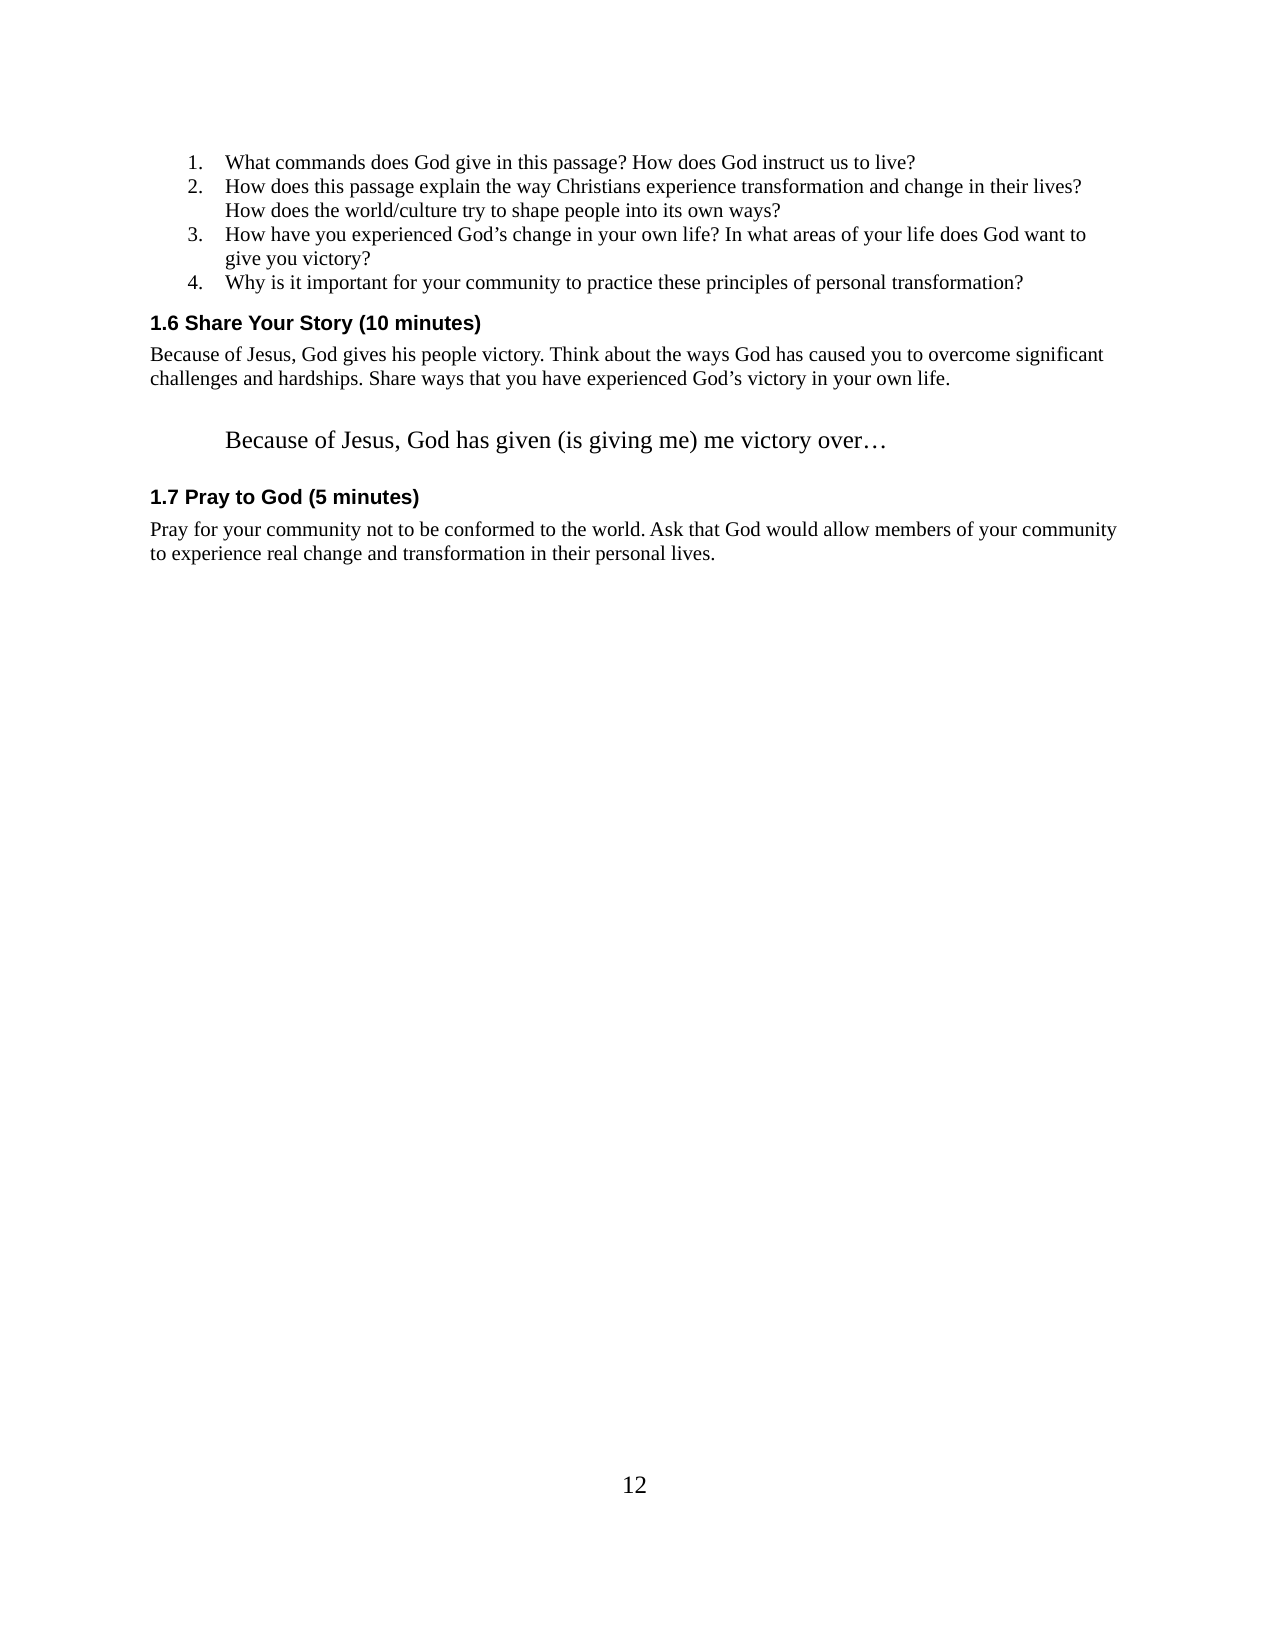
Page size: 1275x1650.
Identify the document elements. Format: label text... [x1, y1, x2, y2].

text Pray for your community not to be conformed to the world. Ask that God would allow members of your community to experience real change and transformation in their personal lives. [150, 517, 1125, 565]
list What commands does God give in this passage? How does God instruct us to live? [187, 150, 1125, 174]
list Why is it important for your community to practice these principles of personal transformation? [187, 270, 1125, 294]
list How have you experienced God’s change in your own life? In what areas of your life does God want to give you victory? [187, 222, 1125, 270]
list How does this passage explain the way Christians experience transformation and change in their lives? How does the world/culture try to shape people into its own ways? [187, 174, 1125, 222]
subtitle 1.6 Share Your Story (10 minutes) [150, 311, 1125, 335]
subtitle 1.7 Pray to God (5 minutes) [150, 485, 1125, 509]
text Because of Jesus, God has given (is giving me) me victory over… [225, 425, 1125, 454]
text Because of Jesus, God gives his people victory. Think about the ways God has caused you to overcome significant challenges and hardships. Share ways that you have experienced God’s victory in your own life. [150, 342, 1125, 390]
